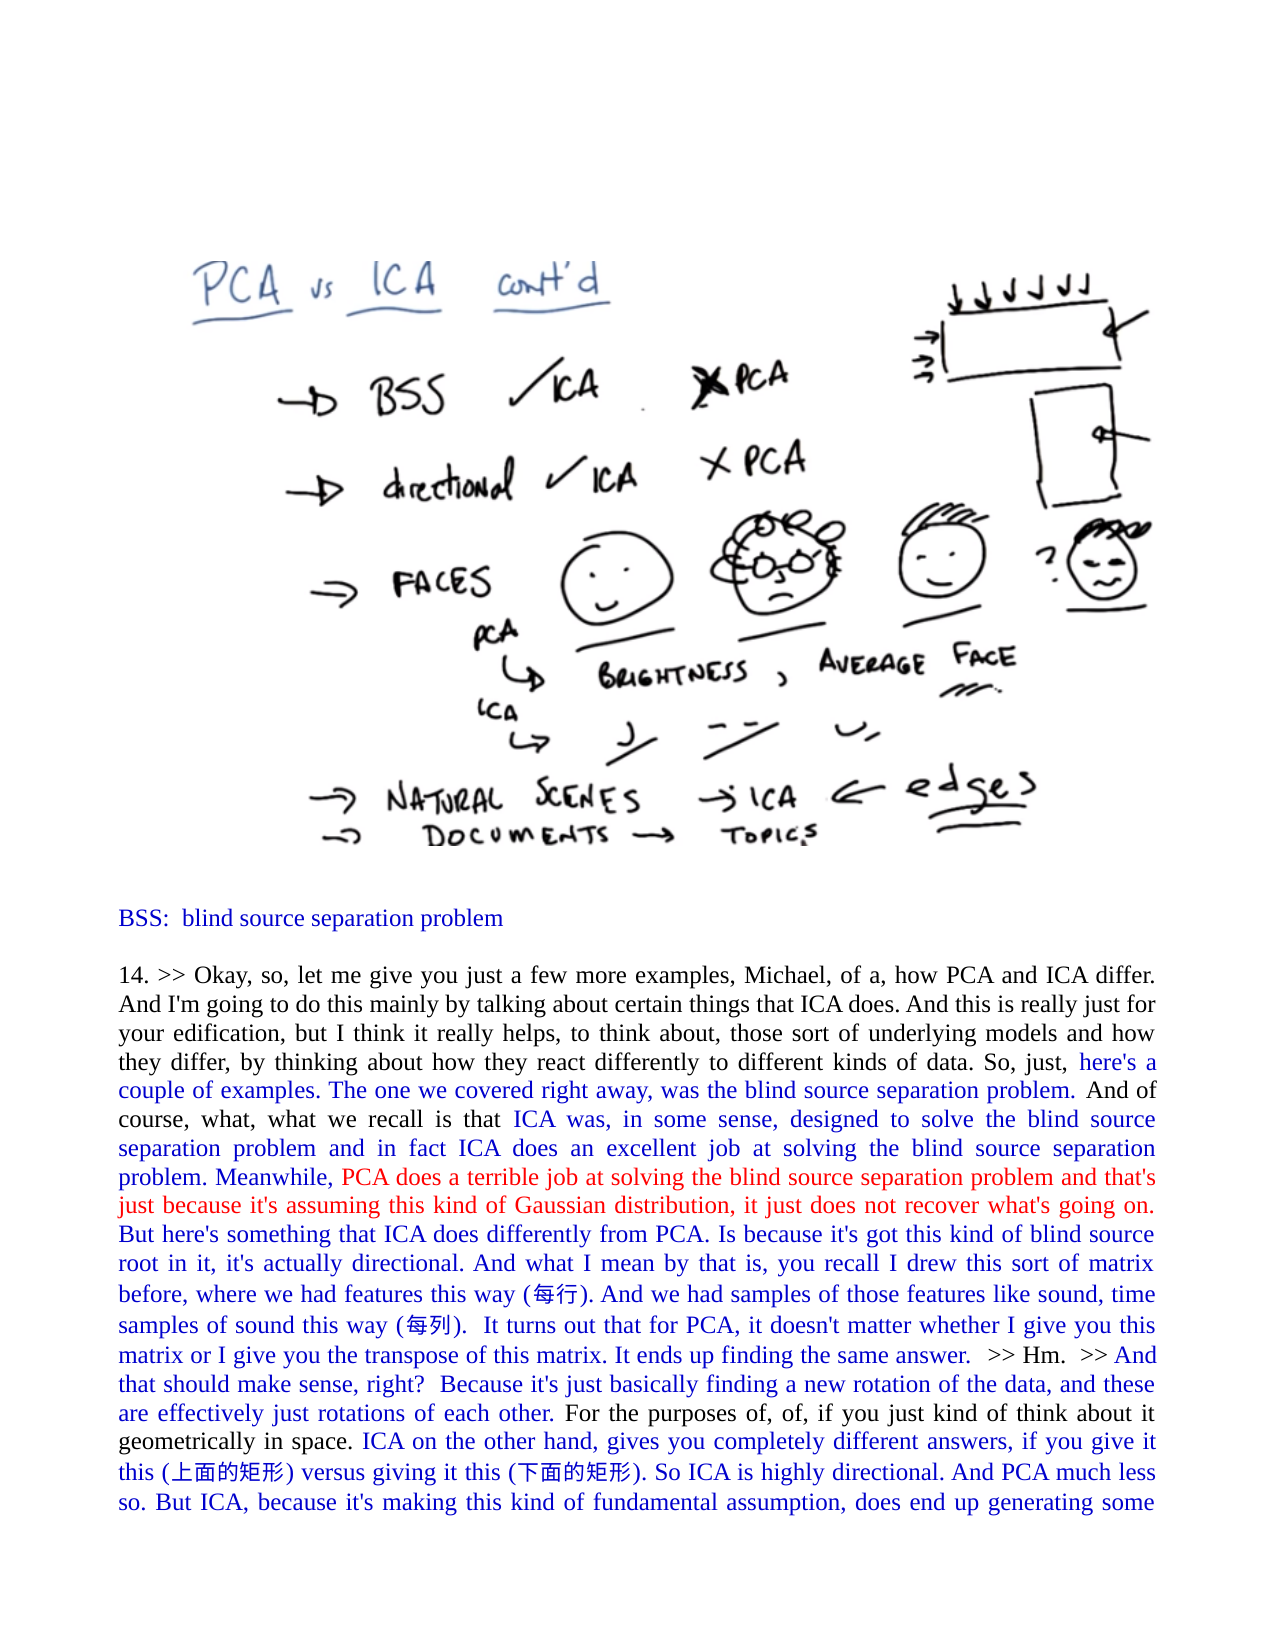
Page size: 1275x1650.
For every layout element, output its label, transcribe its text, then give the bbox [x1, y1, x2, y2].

text 14. >> Okay, so, let me give you just a few more examples, Michael, of a, how PCA and ICA differ. And I'm going to do this mainly by talking about certain things that ICA does. And this is really just for your edification, but I think it really helps, to think about, those sort of underlying models and how they differ, by thinking about how they react differently to different kinds of data. So, just, here's a couple of examples. The one we covered right away, was the blind source separation problem. And of course, what, what we recall is that ICA was, in some sense, designed to solve the blind source separation problem and in fact ICA does an excellent job at solving the blind source separation problem. Meanwhile, PCA does a terrible job at solving the blind source separation problem and that's just because it's assuming this kind of Gaussian distribution, it just does not recover what's going on. But here's something that ICA does differently from PCA. Is because it's got this kind of blind source root in it, it's actually directional. And what I mean by that is, you recall I drew this sort of matrix before, where we had features this way (每行). And we had samples of those features like sound, time samples of sound this way (每列). It turns out that for PCA, it doesn't matter whether I give you this matrix or I give you the transpose of this matrix. It ends up finding the same answer. >> Hm. >> And that should make sense, right? Because it's just basically finding a new rotation of the data, and these are effectively just rotations of each other. For the purposes of, of, if you just kind of think about it geometrically in space. ICA on the other hand, gives you completely different answers, if you give it this (上面的矩形) versus giving it this (下面的矩形). So ICA is highly directional. And PCA much less so. But ICA, because it's making this kind of fundamental assumption, does end up generating some [118, 961, 1157, 1516]
picture [118, 261, 1157, 846]
text BSS: blind source separation problem [118, 903, 1157, 932]
